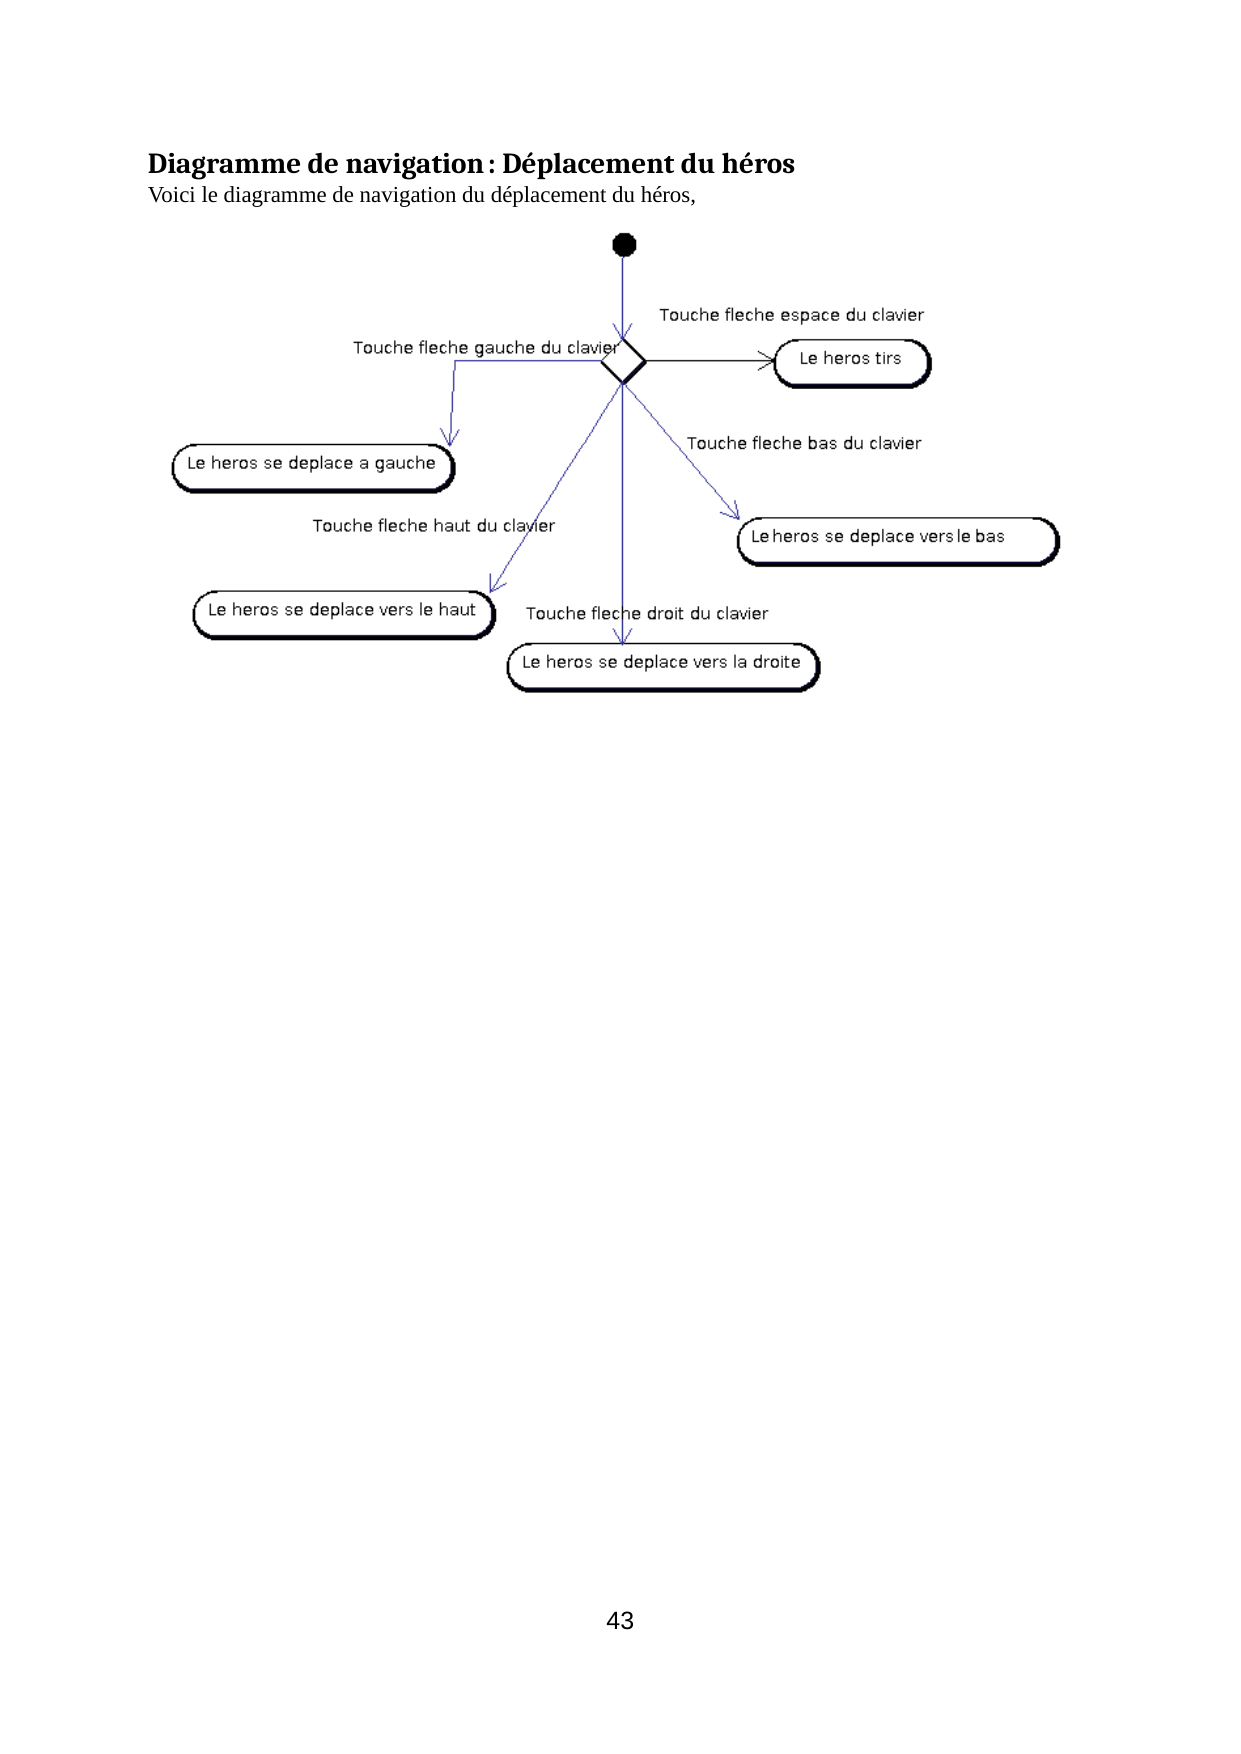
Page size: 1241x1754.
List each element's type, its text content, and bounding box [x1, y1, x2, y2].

picture [147, 207, 1093, 753]
text Voici le diagramme de navigation du déplacement du héros, [148, 181, 1093, 207]
text Diagramme de navigation : Déplacement du héros [148, 148, 1093, 181]
